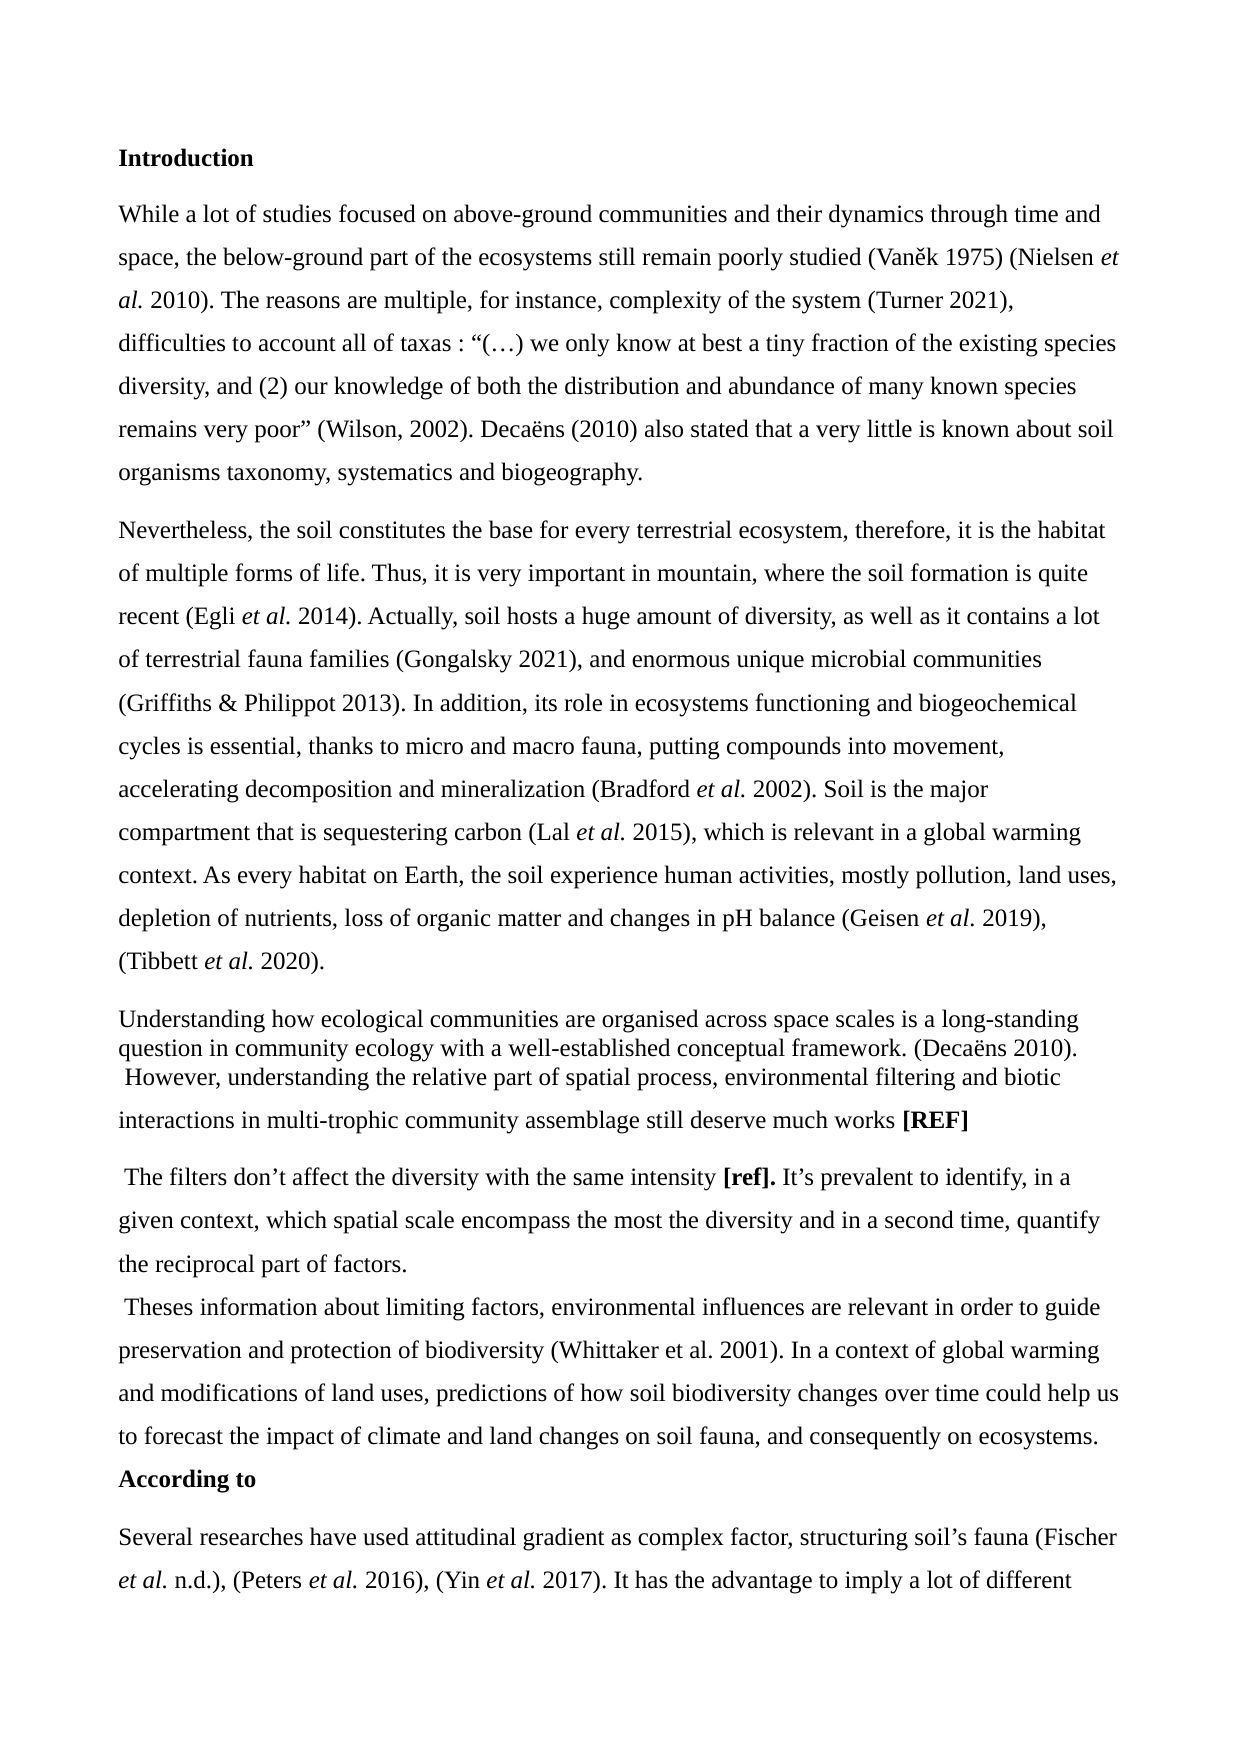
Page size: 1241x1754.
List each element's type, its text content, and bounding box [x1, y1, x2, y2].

text The filters don’t affect the diversity with the same intensity [ref]. It’s prevalent to identify, in a given context, which spatial scale encompass the most the diversity and in a second time, quantify the reciprocal part of factors. Theses information about limiting factors, environmental influences are relevant in order to guide preservation and protection of biodiversity (Whittaker et al. 2001). In a context of global warming and modifications of land uses, predictions of how soil biodiversity changes over time could help us to forecast the impact of climate and land changes on soil fauna, and consequently on ecosystems. According to [118, 1162, 1122, 1493]
text While a lot of studies focused on above-ground communities and their dynamics through time and space, the below-ground part of the ecosystems still remain poorly studied (Vaněk 1975) (Nielsen et al. 2010). The reasons are multiple, for instance, complexity of the system (Turner 2021), difficulties to account all of taxas : “(…) we only know at best a tiny fraction of the existing species diversity, and (2) our knowledge of both the distribution and abundance of many known species remains very poor” (Wilson, 2002). Decaëns (2010) also stated that a very little is known about soil organisms taxonomy, systematics and biogeography. [118, 199, 1122, 486]
text However, understanding the relative part of spatial process, environmental filtering and biotic interactions in multi-trophic community assemblage still deserve much works [REF] [118, 1062, 1122, 1133]
text Several researches have used attitudinal gradient as complex factor, structuring soil’s fauna (Fischer et al. n.d.), (Peters et al. 2016), (Yin et al. 2017). It has the advantage to imply a lot of different [118, 1522, 1122, 1594]
text Understanding how ecological communities are organised across space scales is a long-standing question in community ecology with a well-established conceptual framework. (Decaëns 2010). [118, 1004, 1122, 1062]
subtitle Introduction [118, 143, 1122, 172]
text Nevertheless, the soil constitutes the base for every terrestrial ecosystem, therefore, it is the habitat of multiple forms of life. Thus, it is very important in mountain, where the soil formation is quite recent (Egli et al. 2014). Actually, soil hosts a huge amount of diversity, as well as it contains a lot of terrestrial fauna families (Gongalsky 2021), and enormous unique microbial communities (Griffiths & Philippot 2013). In addition, its role in ecosystems functioning and biogeochemical cycles is essential, thanks to micro and macro fauna, putting compounds into movement, accelerating decomposition and mineralization (Bradford et al. 2002). Soil is the major compartment that is sequestering carbon (Lal et al. 2015), which is relevant in a global warming context. As every habitat on Earth, the soil experience human activities, mostly pollution, land uses, depletion of nutrients, loss of organic matter and changes in pH balance (Geisen et al. 2019), (Tibbett et al. 2020). [118, 515, 1122, 975]
